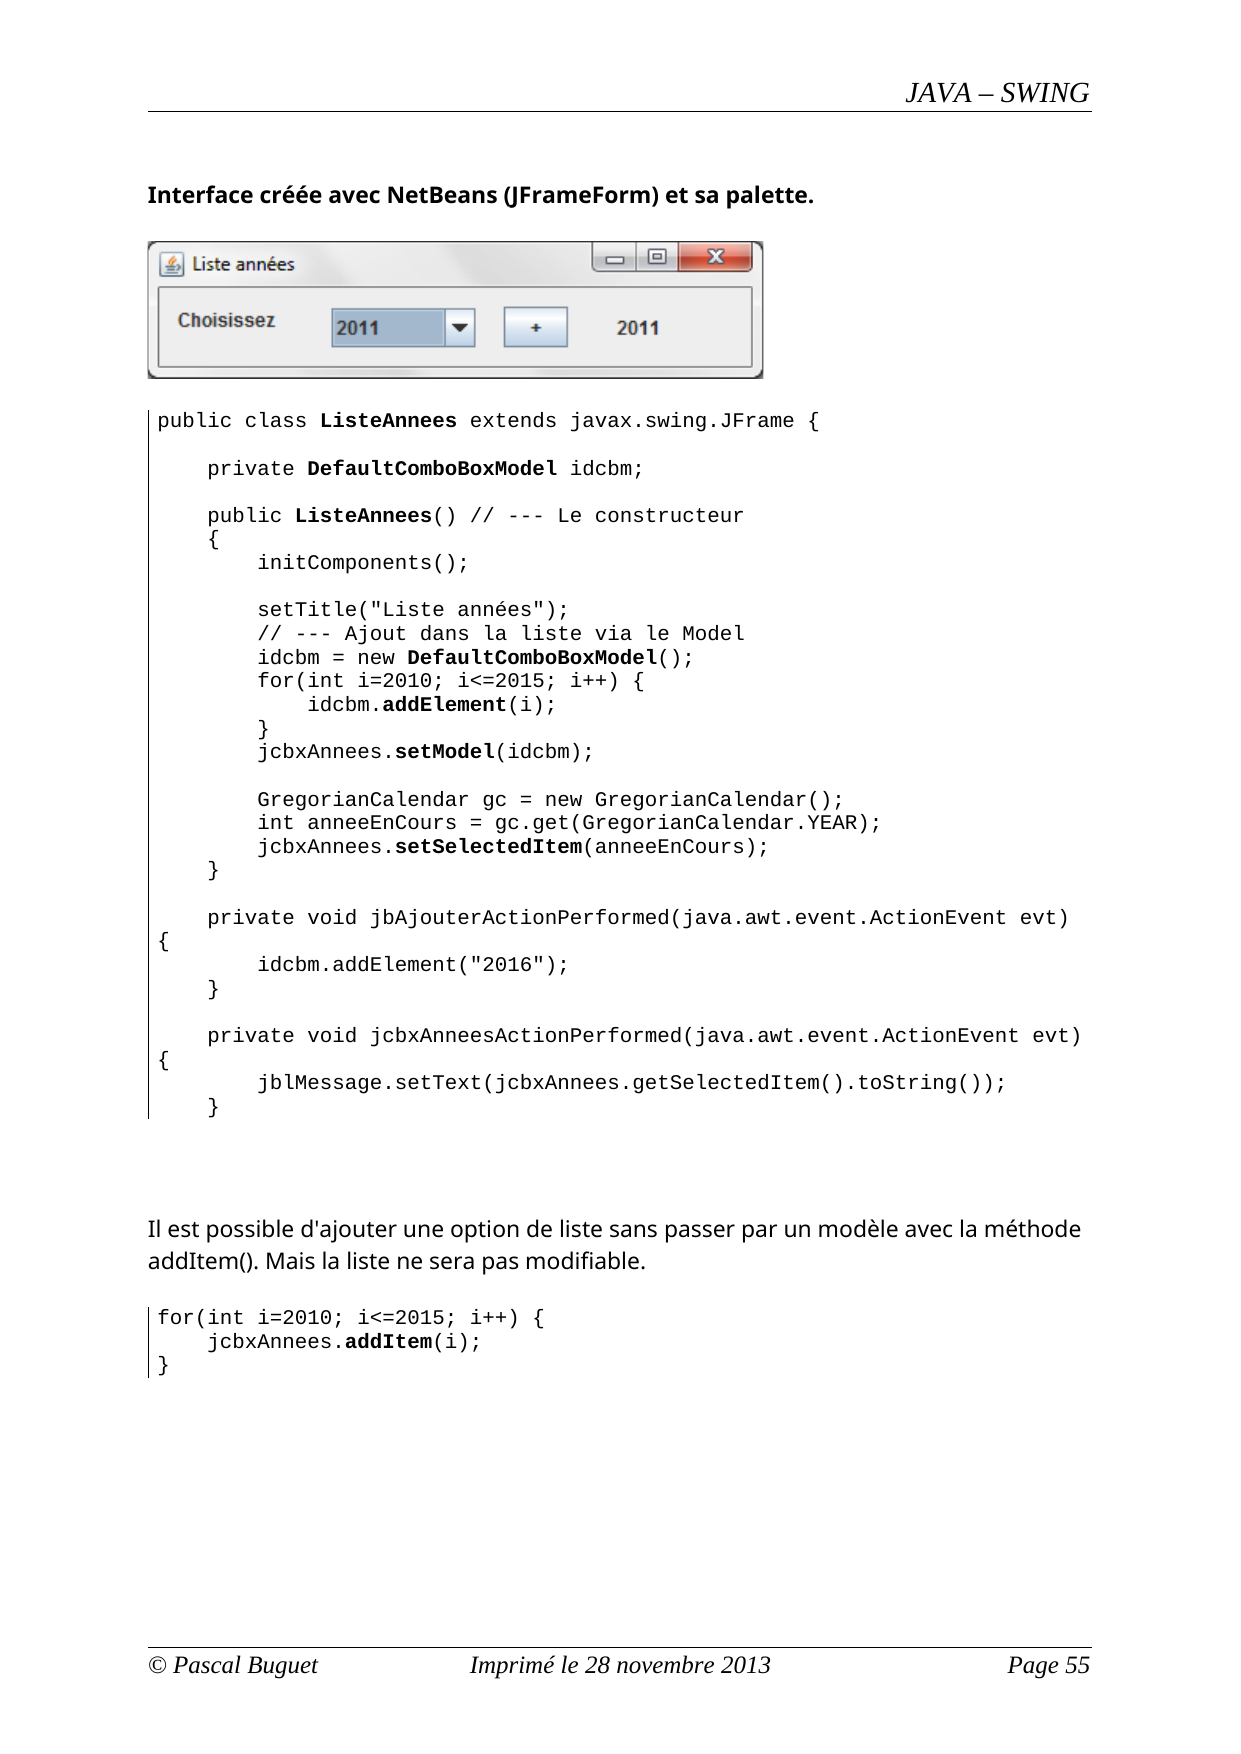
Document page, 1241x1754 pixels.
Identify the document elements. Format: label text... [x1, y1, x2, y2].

text for(int i=2010; i<=2015; i++) { [149, 670, 1092, 694]
text private void jbAjouterActionPerformed(java.awt.event.ActionEvent evt) { [149, 907, 1092, 954]
text public class ListeAnnees extends javax.swing.JFrame { [149, 410, 1092, 434]
text } [149, 978, 1092, 1001]
text { [149, 528, 1092, 552]
picture [147, 241, 764, 379]
text GregorianCalendar gc = new GregorianCalendar(); [149, 788, 1092, 812]
text } [149, 1096, 1092, 1119]
text } [149, 718, 1092, 741]
text idcbm = new DefaultComboBoxModel(); [149, 647, 1092, 670]
text idcbm.addElement("2016"); [149, 954, 1092, 978]
text } [149, 859, 1092, 883]
text setTitle("Liste années"); [149, 599, 1092, 623]
text jcbxAnnees.setSelectedItem(anneeEnCours); [149, 836, 1092, 859]
text public ListeAnnees() // --- Le constructeur [149, 505, 1092, 528]
text Interface créée avec NetBeans (JFrameForm) et sa palette. [148, 179, 1092, 210]
text jcbxAnnees.addItem(i); [149, 1331, 1092, 1354]
text // --- Ajout dans la liste via le Model [149, 623, 1092, 647]
text for(int i=2010; i<=2015; i++) { [149, 1307, 1092, 1331]
text initComponents(); [149, 552, 1092, 576]
text private DefaultComboBoxModel idcbm; [149, 457, 1092, 481]
text jcbxAnnees.setModel(idcbm); [149, 741, 1092, 765]
text int anneeEnCours = gc.get(GregorianCalendar.YEAR); [149, 812, 1092, 836]
text } [149, 1354, 1092, 1378]
text jblMessage.setText(jcbxAnnees.getSelectedItem().toString()); [149, 1072, 1092, 1096]
text idcbm.addElement(i); [149, 694, 1092, 718]
text private void jcbxAnneesActionPerformed(java.awt.event.ActionEvent evt) { [149, 1025, 1092, 1072]
text Il est possible d'ajouter une option de liste sans passer par un modèle avec la méthode addItem(). Mais la liste ne sera pas modifiable. [148, 1213, 1092, 1276]
